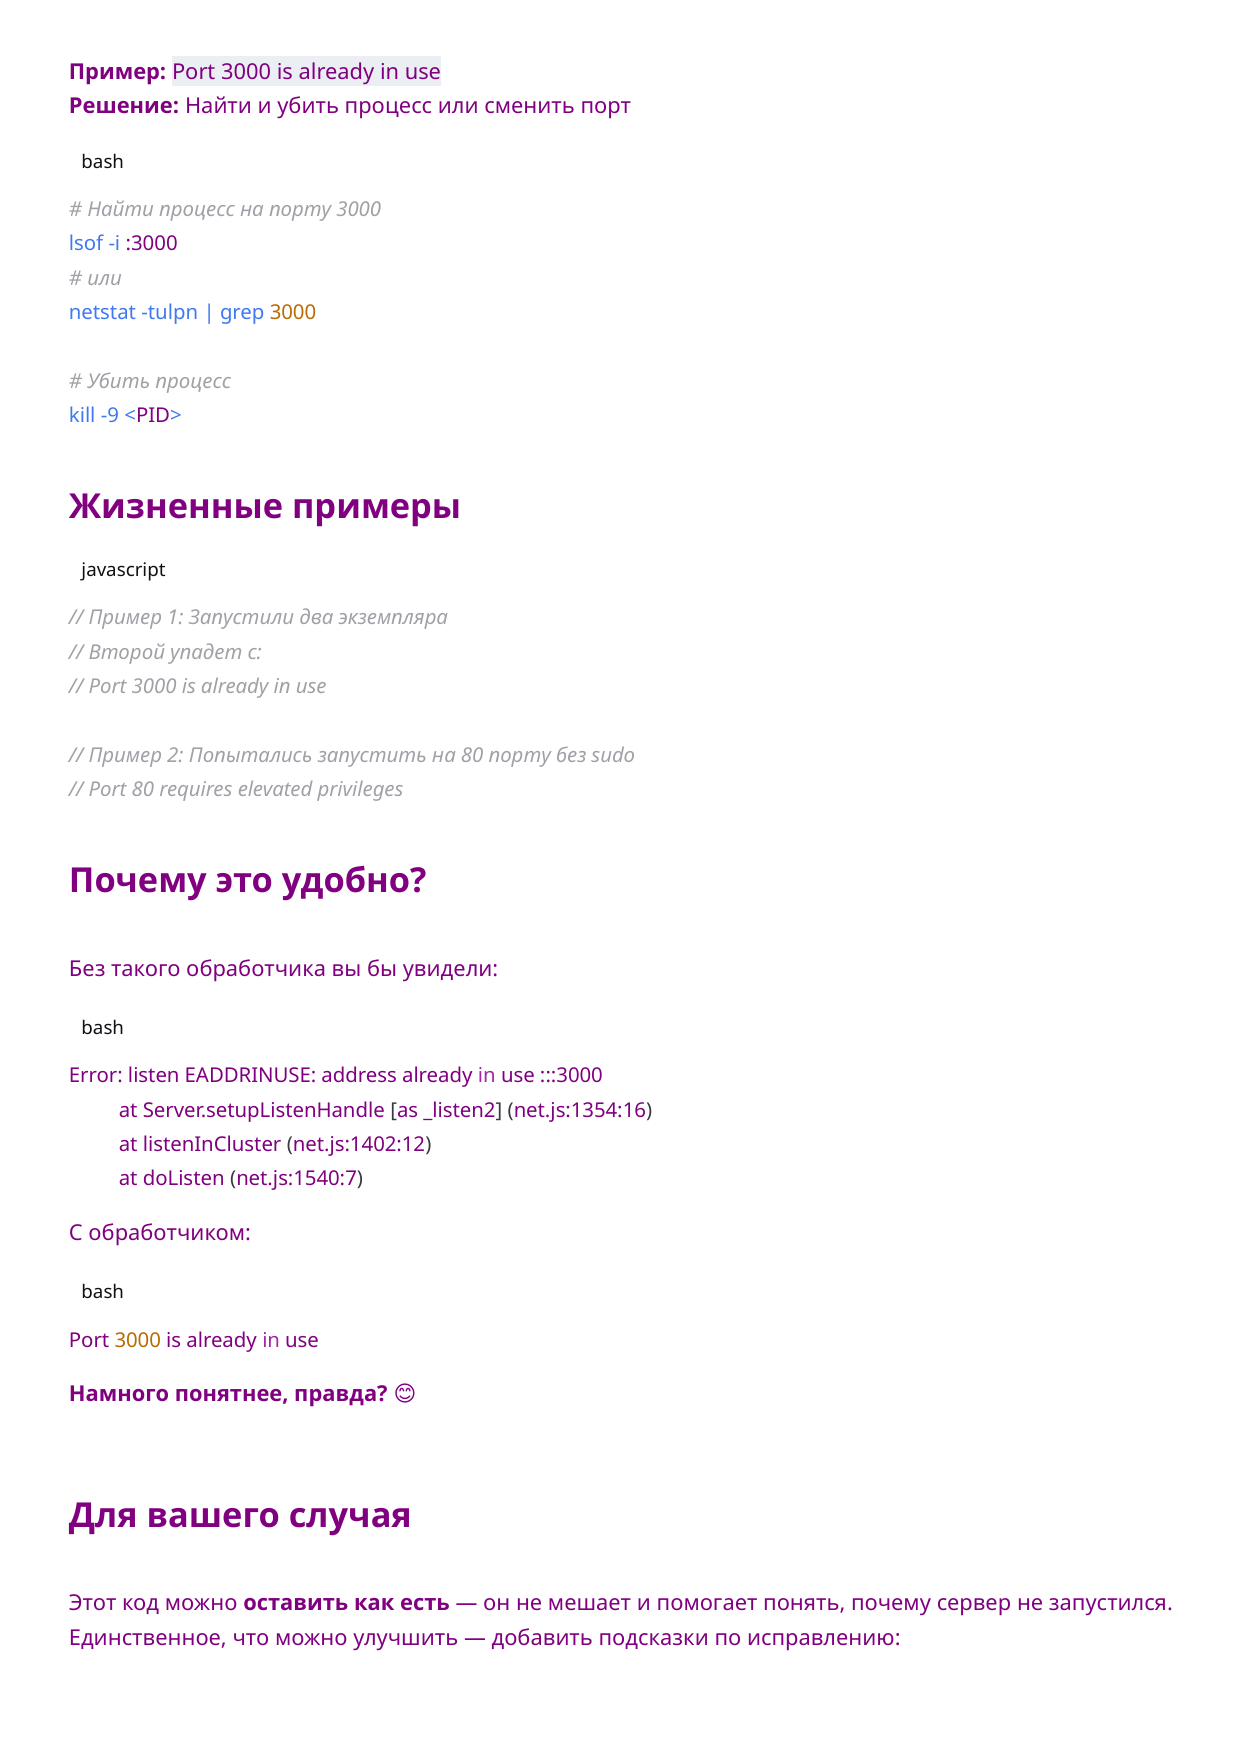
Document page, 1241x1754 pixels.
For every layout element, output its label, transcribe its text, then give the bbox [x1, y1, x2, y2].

text lsof -i :3000 [69, 222, 1173, 257]
text // Пример 2: Попытались запустить на 80 порту без sudo [69, 734, 1173, 768]
text // Пример 1: Запустили два экземпляра [69, 596, 1173, 631]
text Намного понятнее, правда? 😊 [69, 1378, 1173, 1408]
text // Второй упадет с: [69, 631, 1173, 665]
text bash [81, 145, 1173, 173]
subtitle Для вашего случая [69, 1487, 1173, 1537]
text javascript [81, 554, 1173, 582]
text Без такого обработчика вы бы увидели: [69, 953, 1173, 982]
text at Server.setupListenHandle [as _listen2] (net.js:1354:16) [69, 1089, 1173, 1123]
text at doListen (net.js:1540:7) [69, 1158, 1173, 1192]
text Пример: Port 3000 is already in use Решение: Найти и убить процесс или сменить порт [69, 52, 1173, 120]
text netstat -tulpn | grep 3000 [69, 291, 1173, 326]
text # Найти процесс на порту 3000 [69, 188, 1173, 222]
text kill -9 <PID> [69, 394, 1173, 429]
text bash [81, 1276, 1173, 1304]
text Этот код можно оставить как есть — он не мешает и помогает понять, почему сервер не запустился. Единственное, что можно улучшить — добавить подсказки по исправлению: [69, 1587, 1173, 1651]
text at listenInCluster (net.js:1402:12) [69, 1123, 1173, 1158]
text // Port 3000 is already in use [69, 665, 1173, 699]
text Error: listen EADDRINUSE: address already in use :::3000 [69, 1054, 1173, 1089]
text Port 3000 is already in use [69, 1319, 1173, 1353]
subtitle Почему это удобно? [69, 853, 1173, 903]
subtitle Жизненные примеры [69, 479, 1173, 529]
text bash [81, 1012, 1173, 1040]
text // Port 80 requires elevated privileges [69, 768, 1173, 803]
text # Убить процесс [69, 360, 1173, 394]
text # или [69, 257, 1173, 291]
text С обработчиком: [69, 1217, 1173, 1247]
